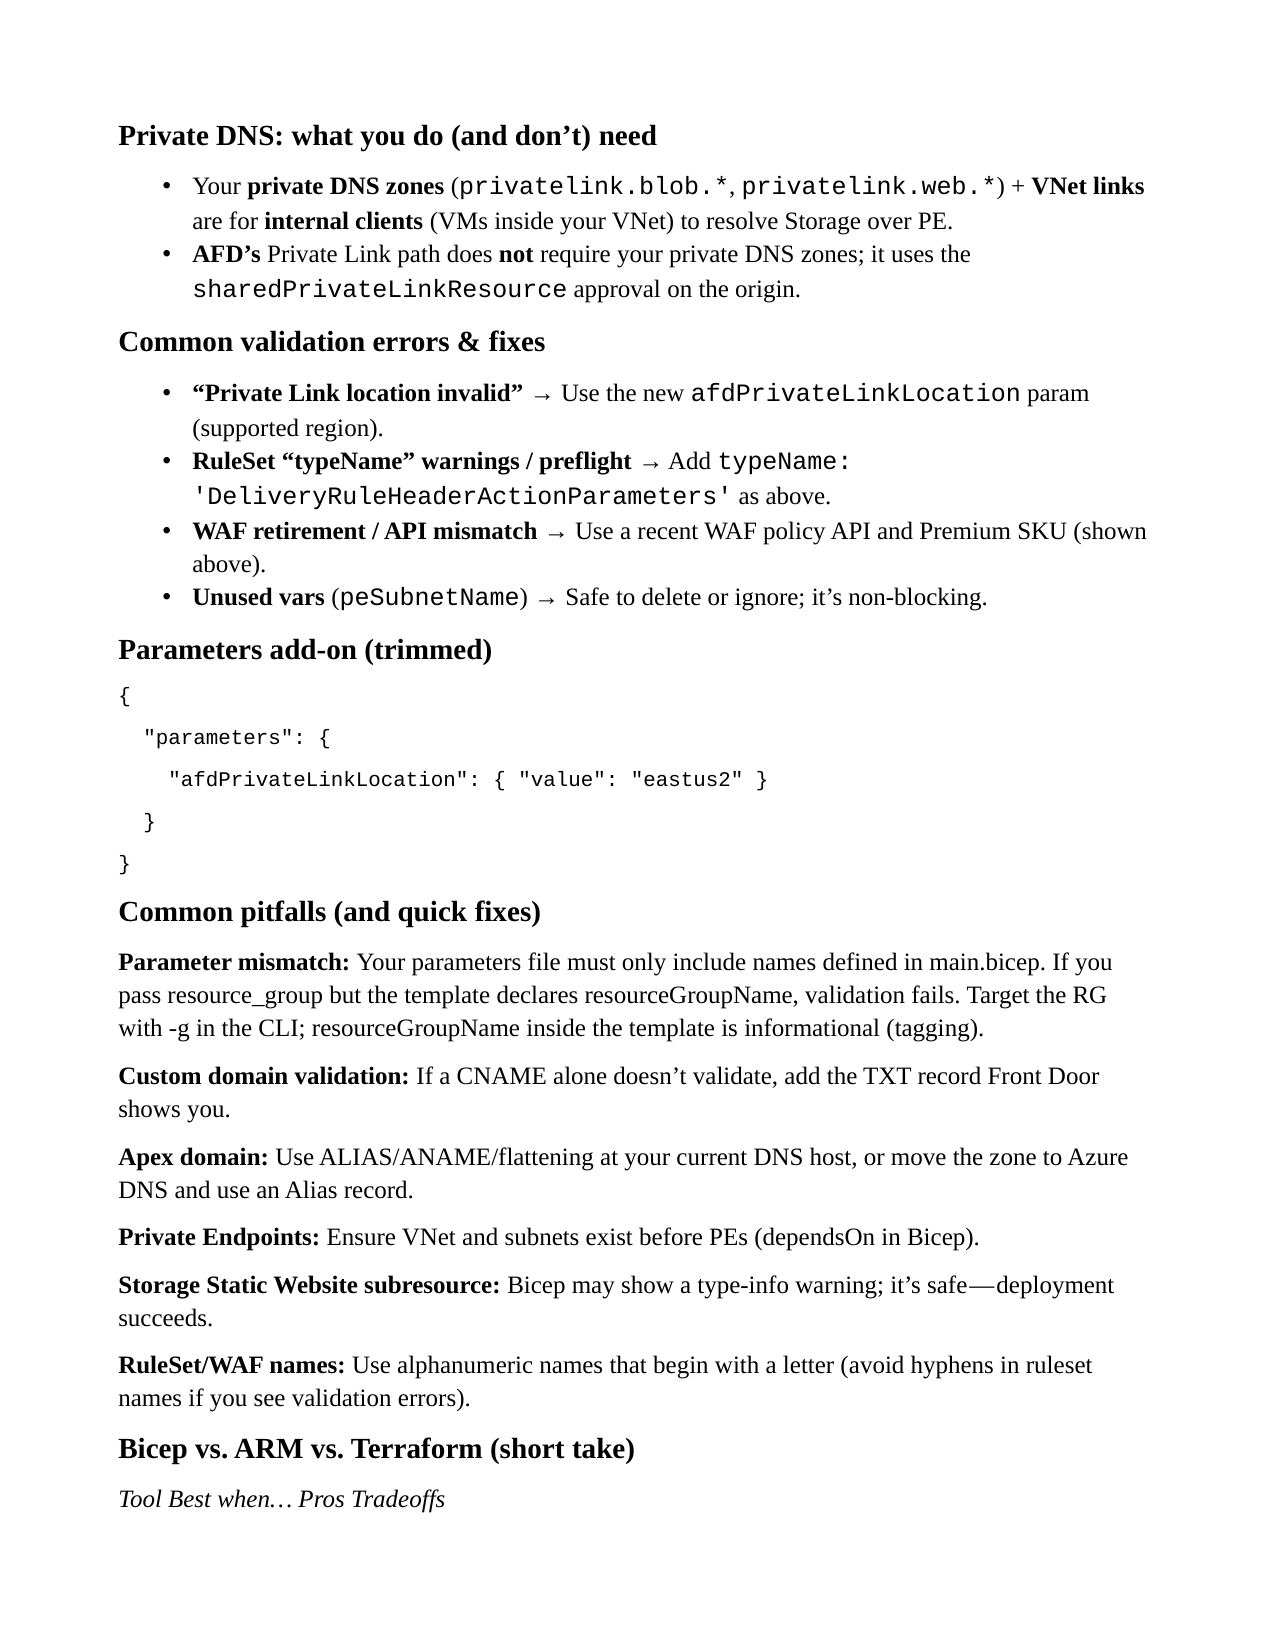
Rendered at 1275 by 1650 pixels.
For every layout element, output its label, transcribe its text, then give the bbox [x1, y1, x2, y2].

text "afdPrivateLinkLocation": { "value": "eastus2" } [118, 769, 1157, 793]
text } [118, 811, 1157, 834]
subtitle Parameters add-on (trimmed) [118, 632, 1157, 666]
text Apex domain: Use ALIAS/ANAME/flattening at your current DNS host, or move the zone to Azure DNS and use an Alias record. [118, 1142, 1157, 1203]
list Your private DNS zones (privatelink.blob.*, privatelink.web.*) + VNet links are for internal clients (VMs inside your VNet) to resolve Storage over PE. [162, 171, 1157, 235]
list RuleSet “typeName” warnings / preflight → Add typeName: 'DeliveryRuleHeaderActionParameters' as above. [162, 446, 1157, 512]
list AFD’s Private Link path does not require your private DNS zones; it uses the sharedPrivateLinkResource approval on the origin. [162, 239, 1157, 305]
text { [118, 685, 1157, 709]
list WAF retirement / API mismatch → Use a recent WAF policy API and Premium SKU (shown above). [162, 516, 1157, 578]
subtitle Bicep vs. ARM vs. Terraform (short take) [118, 1431, 1157, 1465]
text Private Endpoints: Ensure VNet and subnets exist before PEs (dependsOn in Bicep). [118, 1222, 1157, 1251]
subtitle Common validation errors & fixes [118, 324, 1157, 358]
text Parameter mismatch: Your parameters file must only include names defined in main.bicep. If you pass resource_group but the template declares resourceGroupName, validation fails. Target the RG with -g in the CLI; resourceGroupName inside the template is informational (tagging). [118, 947, 1157, 1042]
list Unused vars (peSubnetName) → Safe to delete or ignore; it’s non-blocking. [162, 582, 1157, 613]
text Storage Static Website subresource: Bicep may show a type-info warning; it’s safe — deployment succeeds. [118, 1270, 1157, 1332]
text RuleSet/WAF names: Use alphanumeric names that begin with a letter (avoid hyphens in ruleset names if you see validation errors). [118, 1351, 1157, 1412]
text Tool Best when… Pros Tradeoffs [118, 1484, 1157, 1513]
list “Private Link location invalid” → Use the new afdPrivateLinkLocation param (supported region). [162, 378, 1157, 441]
text "parameters": { [118, 727, 1157, 751]
text Custom domain validation: If a CNAME alone doesn’t validate, add the TXT record Front Door shows you. [118, 1061, 1157, 1123]
subtitle Common pitfalls (and quick fixes) [118, 894, 1157, 928]
text } [118, 852, 1157, 876]
subtitle Private DNS: what you do (and don’t) need [118, 118, 1157, 152]
